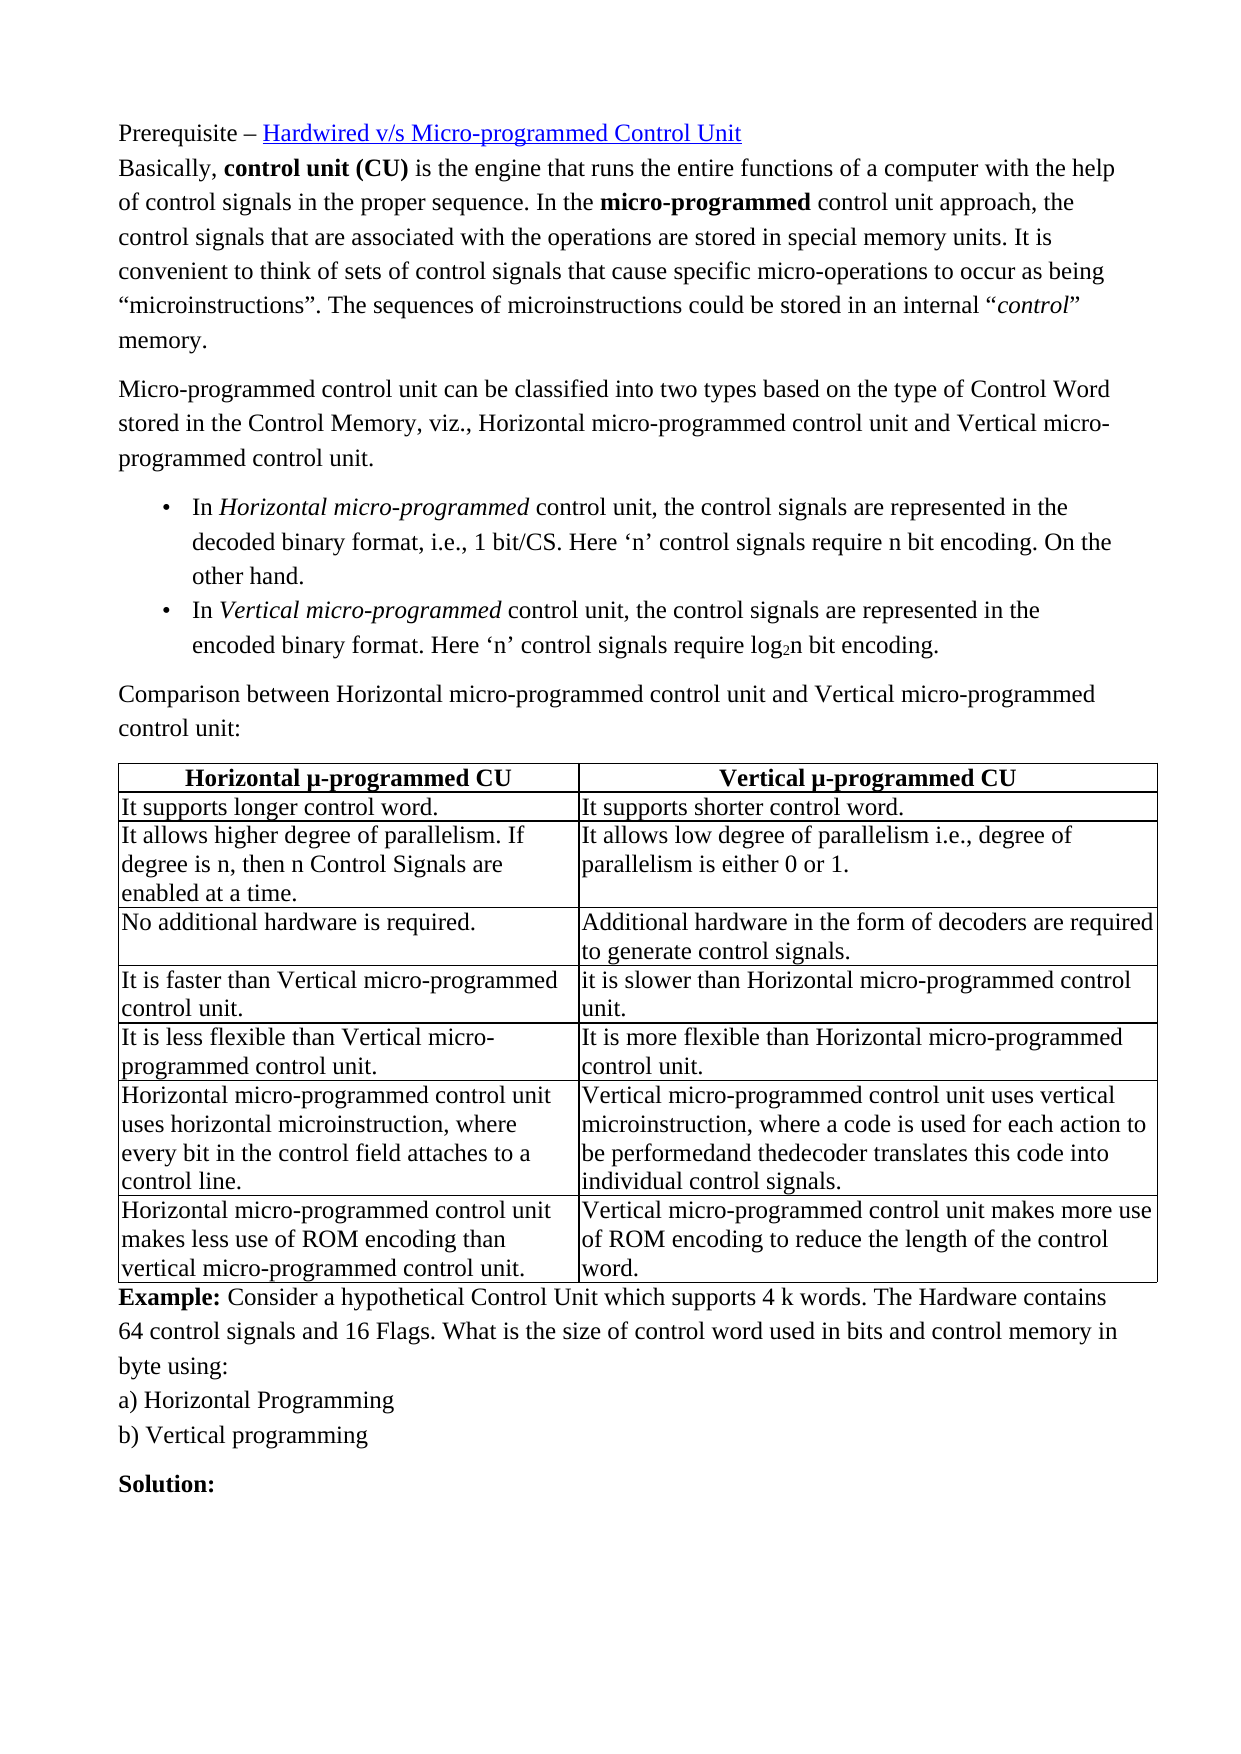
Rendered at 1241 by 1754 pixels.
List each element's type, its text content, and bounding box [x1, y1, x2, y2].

table_header Vertical µ-programmed CU [580, 764, 1157, 791]
table_header Horizontal µ-programmed CU [119, 764, 578, 791]
table_cell Additional hardware in the form of decoders are required to generate control signals. [580, 908, 1157, 965]
table_cell It supports longer control word. [119, 793, 578, 820]
list In Horizontal micro-programmed control unit, the control signals are represented in the decoded binary format, i.e., 1 bit/CS. Here ‘n’ control signals require n bit encoding. On the other hand. [162, 492, 1122, 590]
table_cell No additional hardware is required. [119, 908, 578, 965]
list In Vertical micro-programmed control unit, the control signals are represented in the encoded binary format. Here ‘n’ control signals require log2n bit encoding. [162, 596, 1122, 659]
text Comparison between Horizontal micro-programmed control unit and Vertical micro-programmed control unit: [118, 679, 1122, 742]
text Micro-programmed control unit can be classified into two types based on the type of Control Word stored in the Control Memory, viz., Horizontal micro-programmed control unit and Vertical micro-programmed control unit. [118, 374, 1122, 472]
table_cell It is less flexible than Vertical micro-programmed control unit. [119, 1024, 578, 1080]
table_cell It supports shorter control word. [580, 793, 1157, 820]
table_cell it is slower than Horizontal micro-programmed control unit. [580, 966, 1157, 1022]
table_cell It is more flexible than Horizontal micro-programmed control unit. [580, 1024, 1157, 1080]
table_cell Horizontal micro-programmed control unit makes less use of ROM encoding than vertical micro-programmed control unit. [119, 1196, 578, 1282]
table_cell Vertical micro-programmed control unit uses vertical microinstruction, where a code is used for each action to be performedand thedecoder translates this code into individual control signals. [580, 1081, 1157, 1195]
text Example: Consider a hypothetical Control Unit which supports 4 k words. The Hardware contains 64 control signals and 16 Flags. What is the size of control word used in bits and control memory in byte using: a) Horizontal Programming b) Vertical programming [118, 1283, 1122, 1448]
table_cell Vertical micro-programmed control unit makes more use of ROM encoding to reduce the length of the control word. [580, 1196, 1157, 1282]
table_cell It allows higher degree of parallelism. If degree is n, then n Control Signals are enabled at a time. [119, 822, 578, 907]
table_cell It is faster than Vertical micro-programmed control unit. [119, 966, 578, 1022]
table_cell It allows low degree of parallelism i.e., degree of parallelism is either 0 or 1. [580, 822, 1157, 907]
text Solution: [118, 1469, 1122, 1497]
table_cell Horizontal micro-programmed control unit uses horizontal microinstruction, where every bit in the control field attaches to a control line. [119, 1081, 578, 1195]
text Prerequisite – Hardwired v/s Micro-programmed Control Unit Basically, control unit (CU) is the engine that runs the entire functions of a computer with the help of control signals in the proper sequence. In the micro-programmed control unit approach, the control signals that are associated with the operations are stored in special memory units. It is convenient to think of sets of control signals that cause specific micro-operations to occur as being “microinstructions”. The sequences of microinstructions could be stored in an internal “control” memory. [118, 118, 1122, 354]
